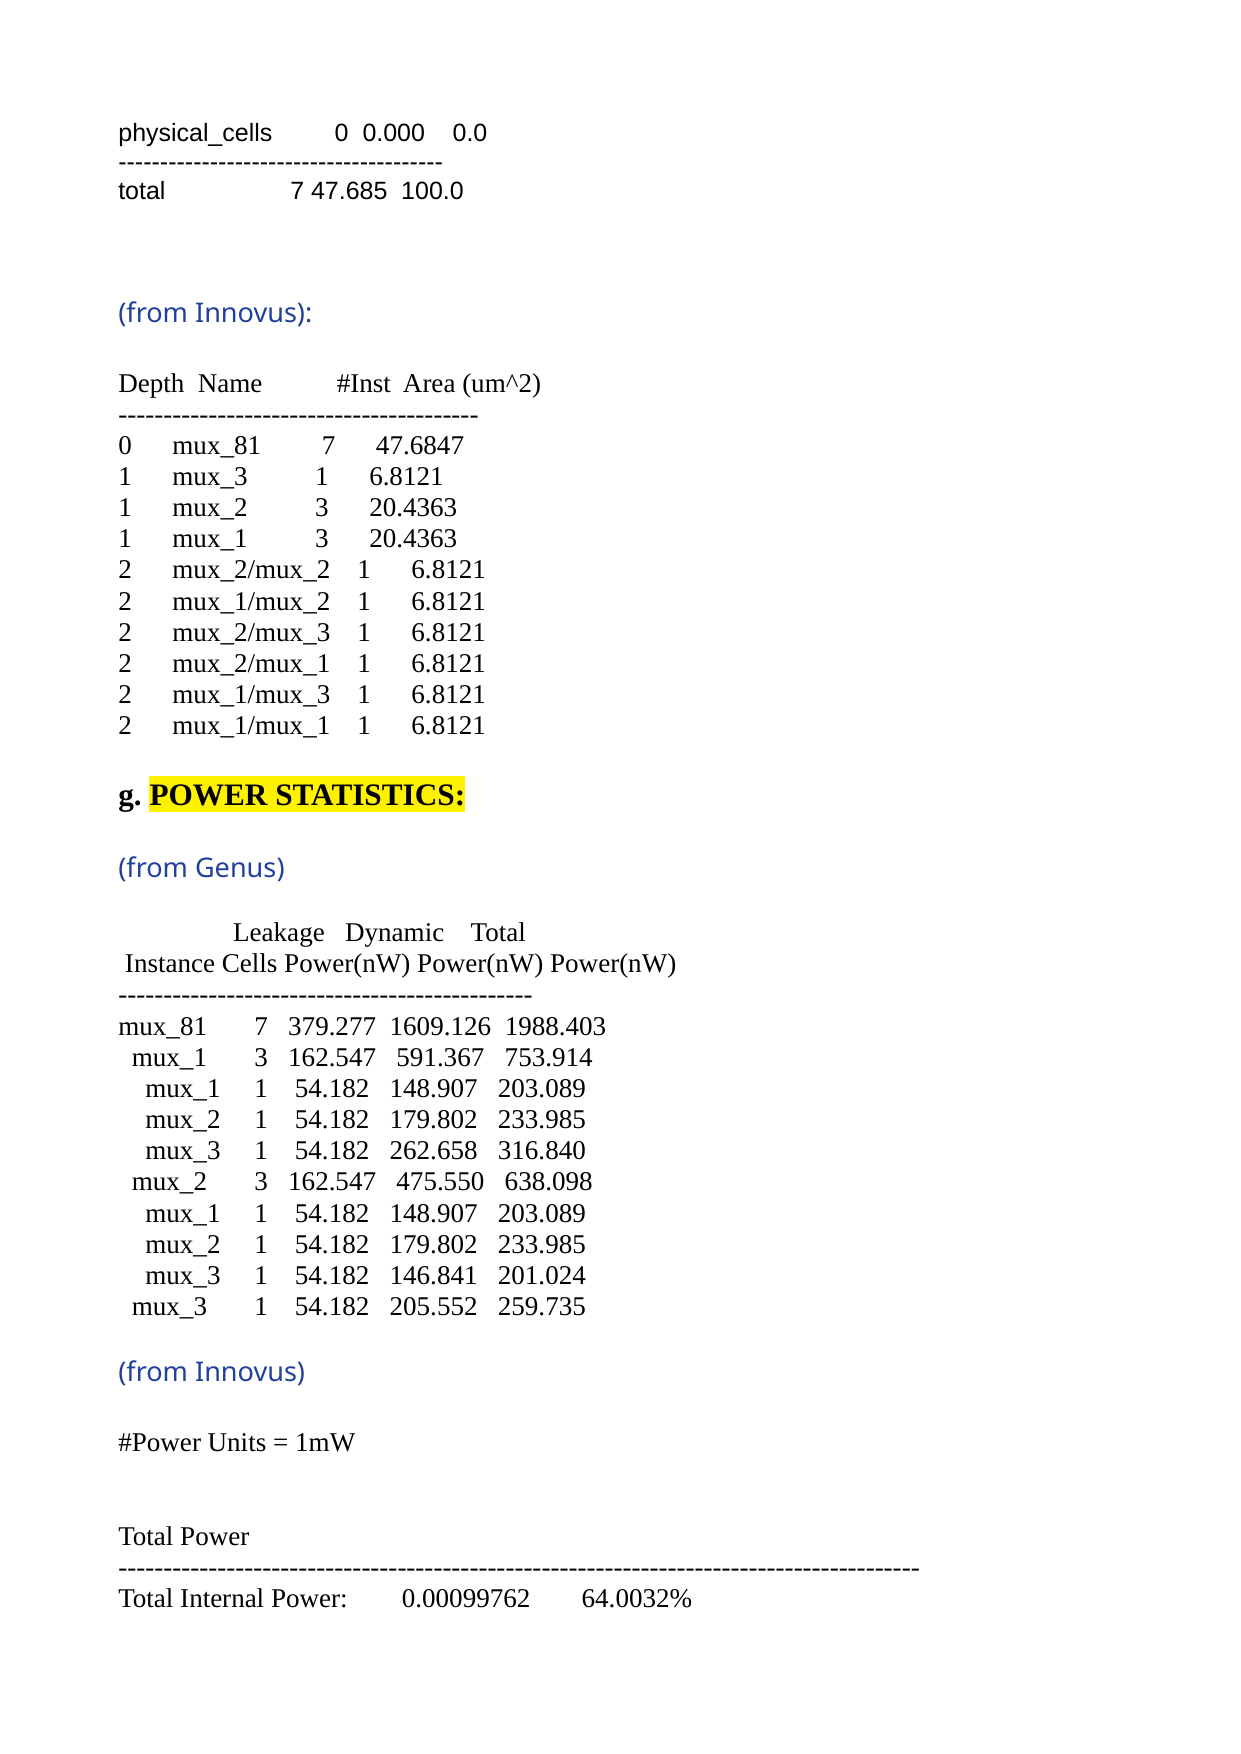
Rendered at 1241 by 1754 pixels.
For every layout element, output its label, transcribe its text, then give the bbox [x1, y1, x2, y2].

text mux_81 7 379.277 1609.126 1988.403 [118, 1010, 1122, 1041]
text mux_3 1 54.182 262.658 316.840 [118, 1134, 1122, 1166]
text 2 mux_1/mux_3 1 6.8121 [118, 678, 1122, 709]
text 1 mux_1 3 20.4363 [118, 522, 1122, 554]
text mux_2 1 54.182 179.802 233.985 [118, 1103, 1122, 1134]
text ---------------------------------------- [118, 398, 1122, 429]
text ----------------------------------------------------------------------------------------- [118, 1551, 1122, 1582]
text mux_2 1 54.182 179.802 233.985 [118, 1228, 1122, 1259]
text mux_3 1 54.182 205.552 259.735 [118, 1290, 1122, 1321]
text 0 mux_81 7 47.6847 [118, 429, 1122, 460]
text Leakage Dynamic Total [118, 916, 1122, 947]
text 2 mux_2/mux_1 1 6.8121 [118, 647, 1122, 678]
text Total Power [118, 1519, 1122, 1551]
text (from Innovus): [118, 293, 1122, 330]
text ---------------------------------------------- [118, 979, 1122, 1010]
text 2 mux_1/mux_1 1 6.8121 [118, 709, 1122, 741]
text 2 mux_1/mux_2 1 6.8121 [118, 585, 1122, 616]
text Instance Cells Power(nW) Power(nW) Power(nW) [118, 947, 1122, 979]
text 2 mux_2/mux_3 1 6.8121 [118, 616, 1122, 647]
text (from Genus) [118, 848, 1122, 885]
text g. POWER STATISTICS: [118, 776, 1122, 812]
text 1 mux_2 3 20.4363 [118, 491, 1122, 522]
text Total Internal Power: 0.00099762 64.0032% [118, 1582, 1122, 1613]
text mux_1 1 54.182 148.907 203.089 [118, 1197, 1122, 1228]
text mux_1 3 162.547 591.367 753.914 [118, 1041, 1122, 1072]
text --------------------------------------- [118, 147, 1122, 176]
text #Power Units = 1mW [118, 1426, 1122, 1457]
text mux_3 1 54.182 146.841 201.024 [118, 1259, 1122, 1290]
text Depth Name #Inst Area (um^2) [118, 367, 1122, 398]
text 1 mux_3 1 6.8121 [118, 460, 1122, 491]
text physical_cells 0 0.000 0.0 [118, 118, 1122, 147]
text (from Innovus) [118, 1352, 1122, 1389]
text total 7 47.685 100.0 [118, 176, 1122, 204]
text 2 mux_2/mux_2 1 6.8121 [118, 554, 1122, 585]
text mux_2 3 162.547 475.550 638.098 [118, 1166, 1122, 1197]
text mux_1 1 54.182 148.907 203.089 [118, 1072, 1122, 1103]
